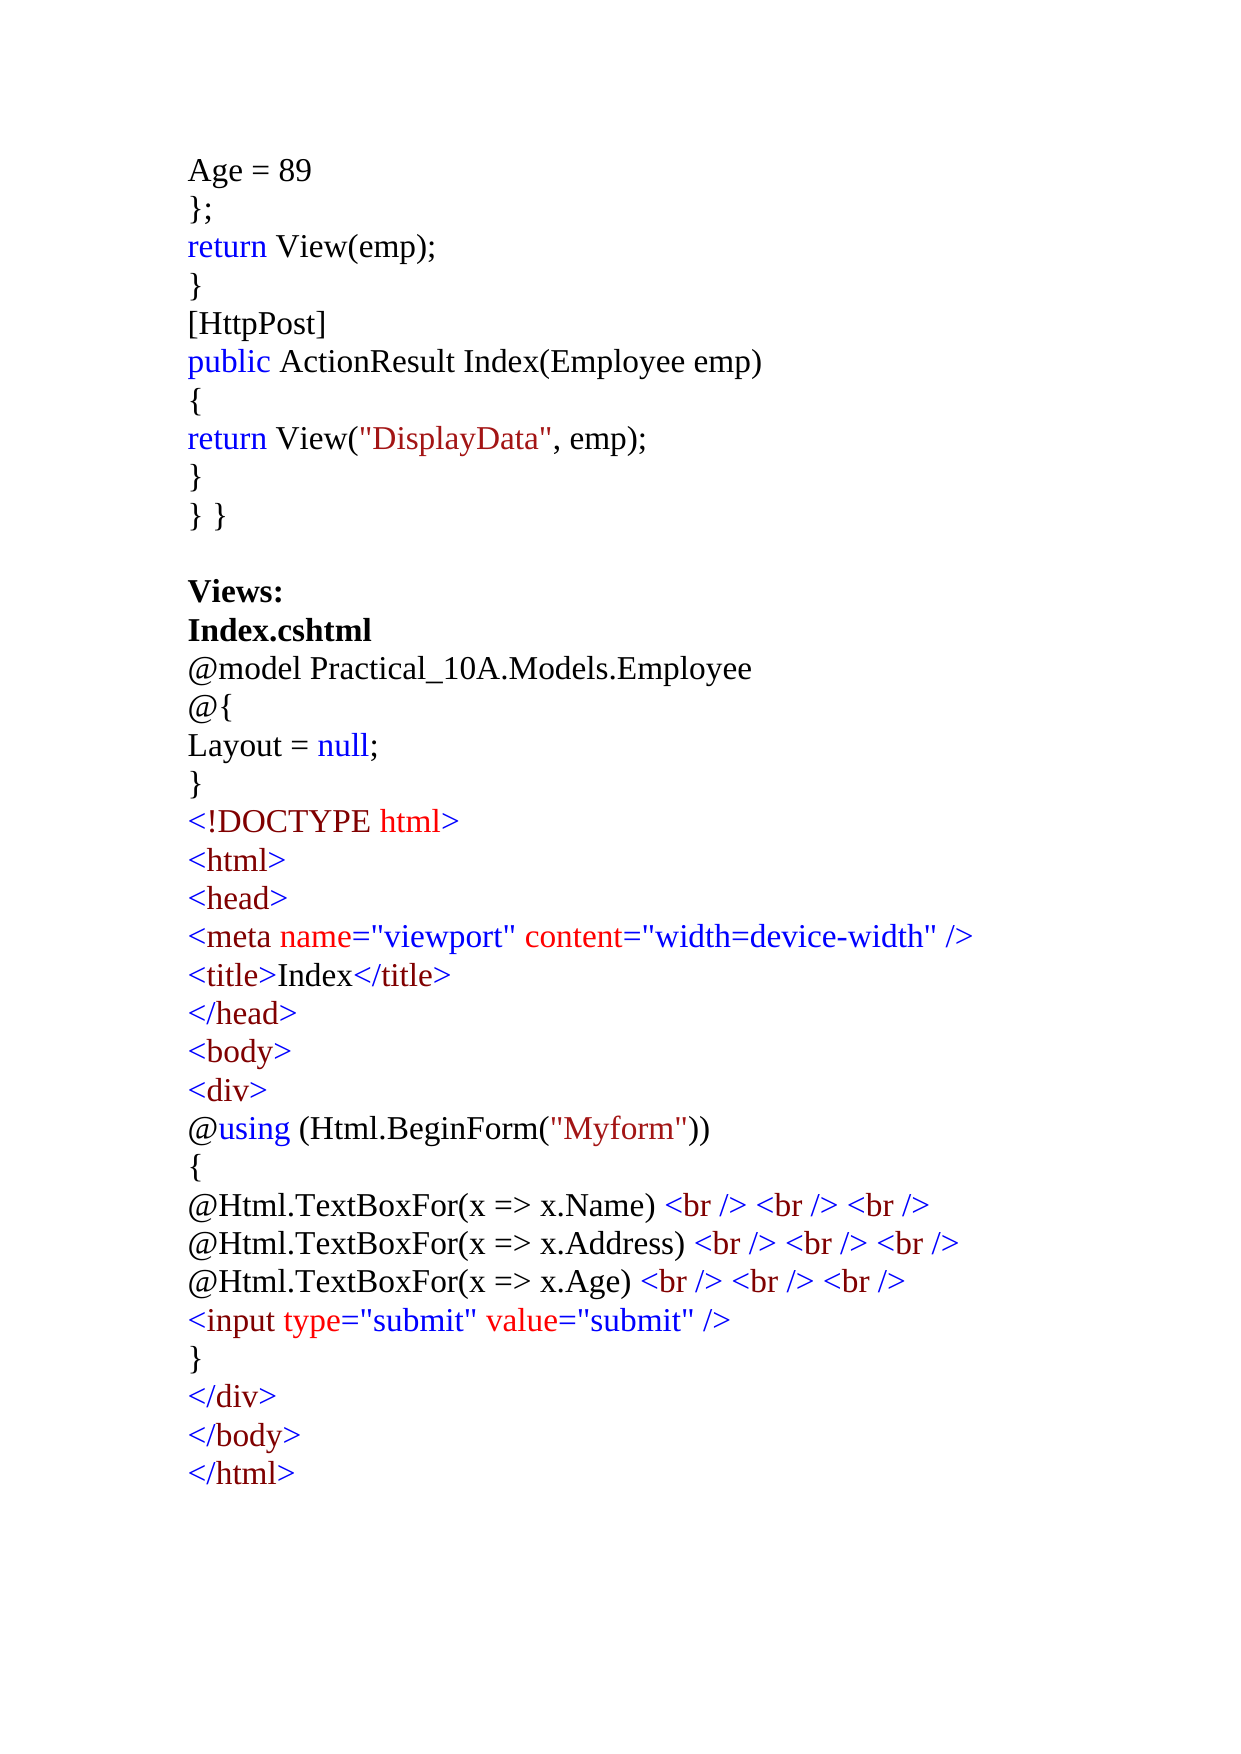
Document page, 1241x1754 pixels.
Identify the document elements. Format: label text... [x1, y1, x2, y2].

text <html> [187, 840, 1053, 878]
text </body> [187, 1415, 1053, 1453]
text <body> [187, 1032, 1053, 1070]
text } [187, 457, 1053, 495]
text </html> [187, 1453, 1053, 1492]
text Index.cshtml [187, 610, 1053, 648]
text @using (Html.BeginForm("Myform")) [187, 1108, 1053, 1147]
text </div> [187, 1377, 1053, 1415]
text public ActionResult Index(Employee emp) [187, 342, 1053, 380]
text @Html.TextBoxFor(x => x.Address) <br /> <br /> <br /> [187, 1223, 1053, 1262]
text <meta name="viewport" content="width=device-width" /> [187, 917, 1053, 955]
text @{ [187, 687, 1053, 725]
text } [187, 1338, 1053, 1377]
text { [187, 380, 1053, 418]
text return View("DisplayData", emp); [187, 418, 1053, 457]
text <div> [187, 1070, 1053, 1108]
text Views: [187, 572, 1053, 610]
text <input type="submit" value="submit" /> [187, 1300, 1053, 1338]
text @model Practical_10A.Models.Employee [187, 648, 1053, 687]
text return View(emp); [187, 227, 1053, 265]
text { [187, 1147, 1053, 1185]
text Layout = null; [187, 725, 1053, 763]
text } [187, 763, 1053, 802]
text <head> [187, 878, 1053, 917]
text }; [187, 188, 1053, 227]
text } } [187, 495, 1053, 533]
text <title>Index</title> [187, 955, 1053, 993]
text [HttpPost] [187, 303, 1053, 342]
text Age = 89 [187, 150, 1053, 188]
text <!DOCTYPE html> [187, 802, 1053, 840]
text </head> [187, 993, 1053, 1032]
text @Html.TextBoxFor(x => x.Name) <br /> <br /> <br /> [187, 1185, 1053, 1223]
text @Html.TextBoxFor(x => x.Age) <br /> <br /> <br /> [187, 1262, 1053, 1300]
text } [187, 265, 1053, 303]
